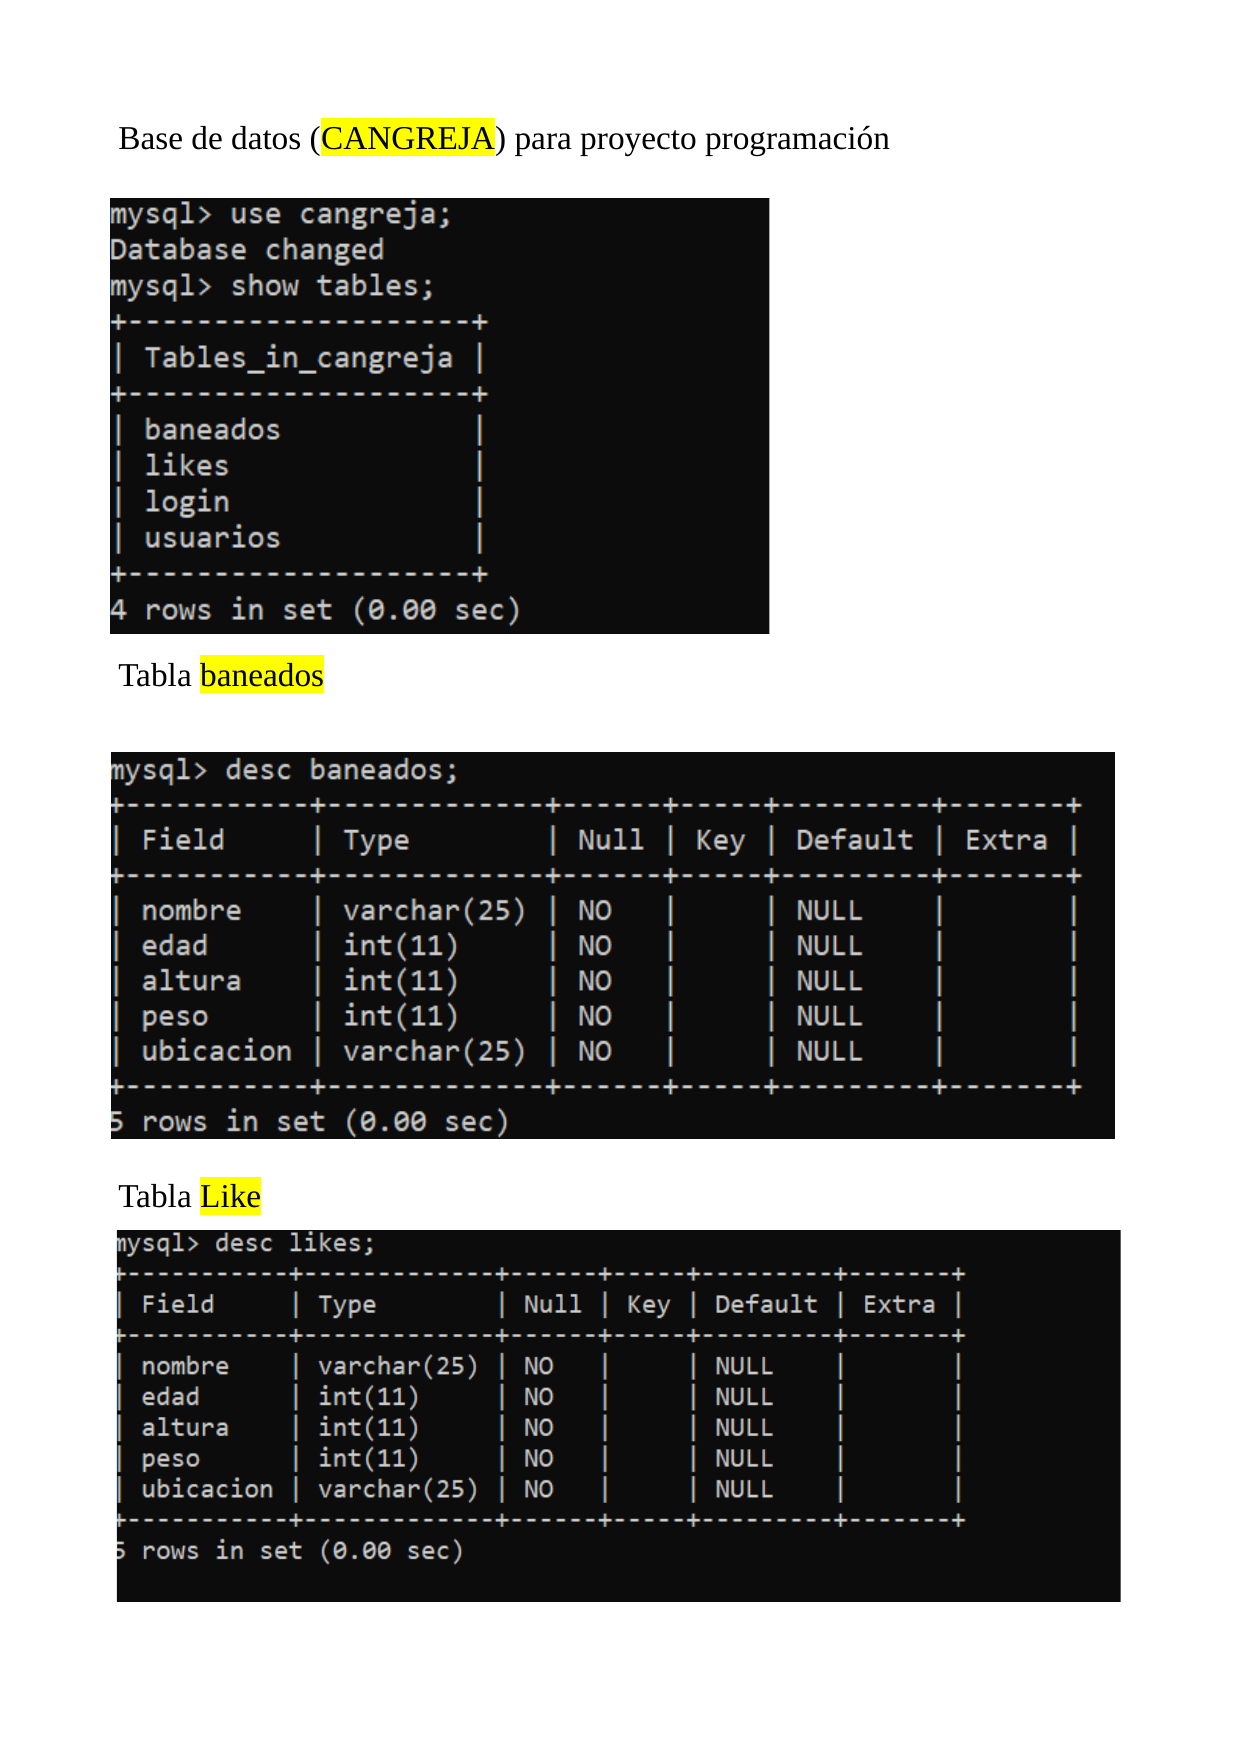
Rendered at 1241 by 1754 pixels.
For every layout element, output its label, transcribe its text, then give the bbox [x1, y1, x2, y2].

text Tabla Like [118, 1177, 1122, 1215]
picture [111, 752, 1115, 1139]
picture [116, 1230, 1121, 1602]
text Tabla baneados [118, 655, 1122, 693]
text Base de datos (CANGREJA) para proyecto programación [118, 118, 1122, 156]
picture [110, 198, 770, 634]
